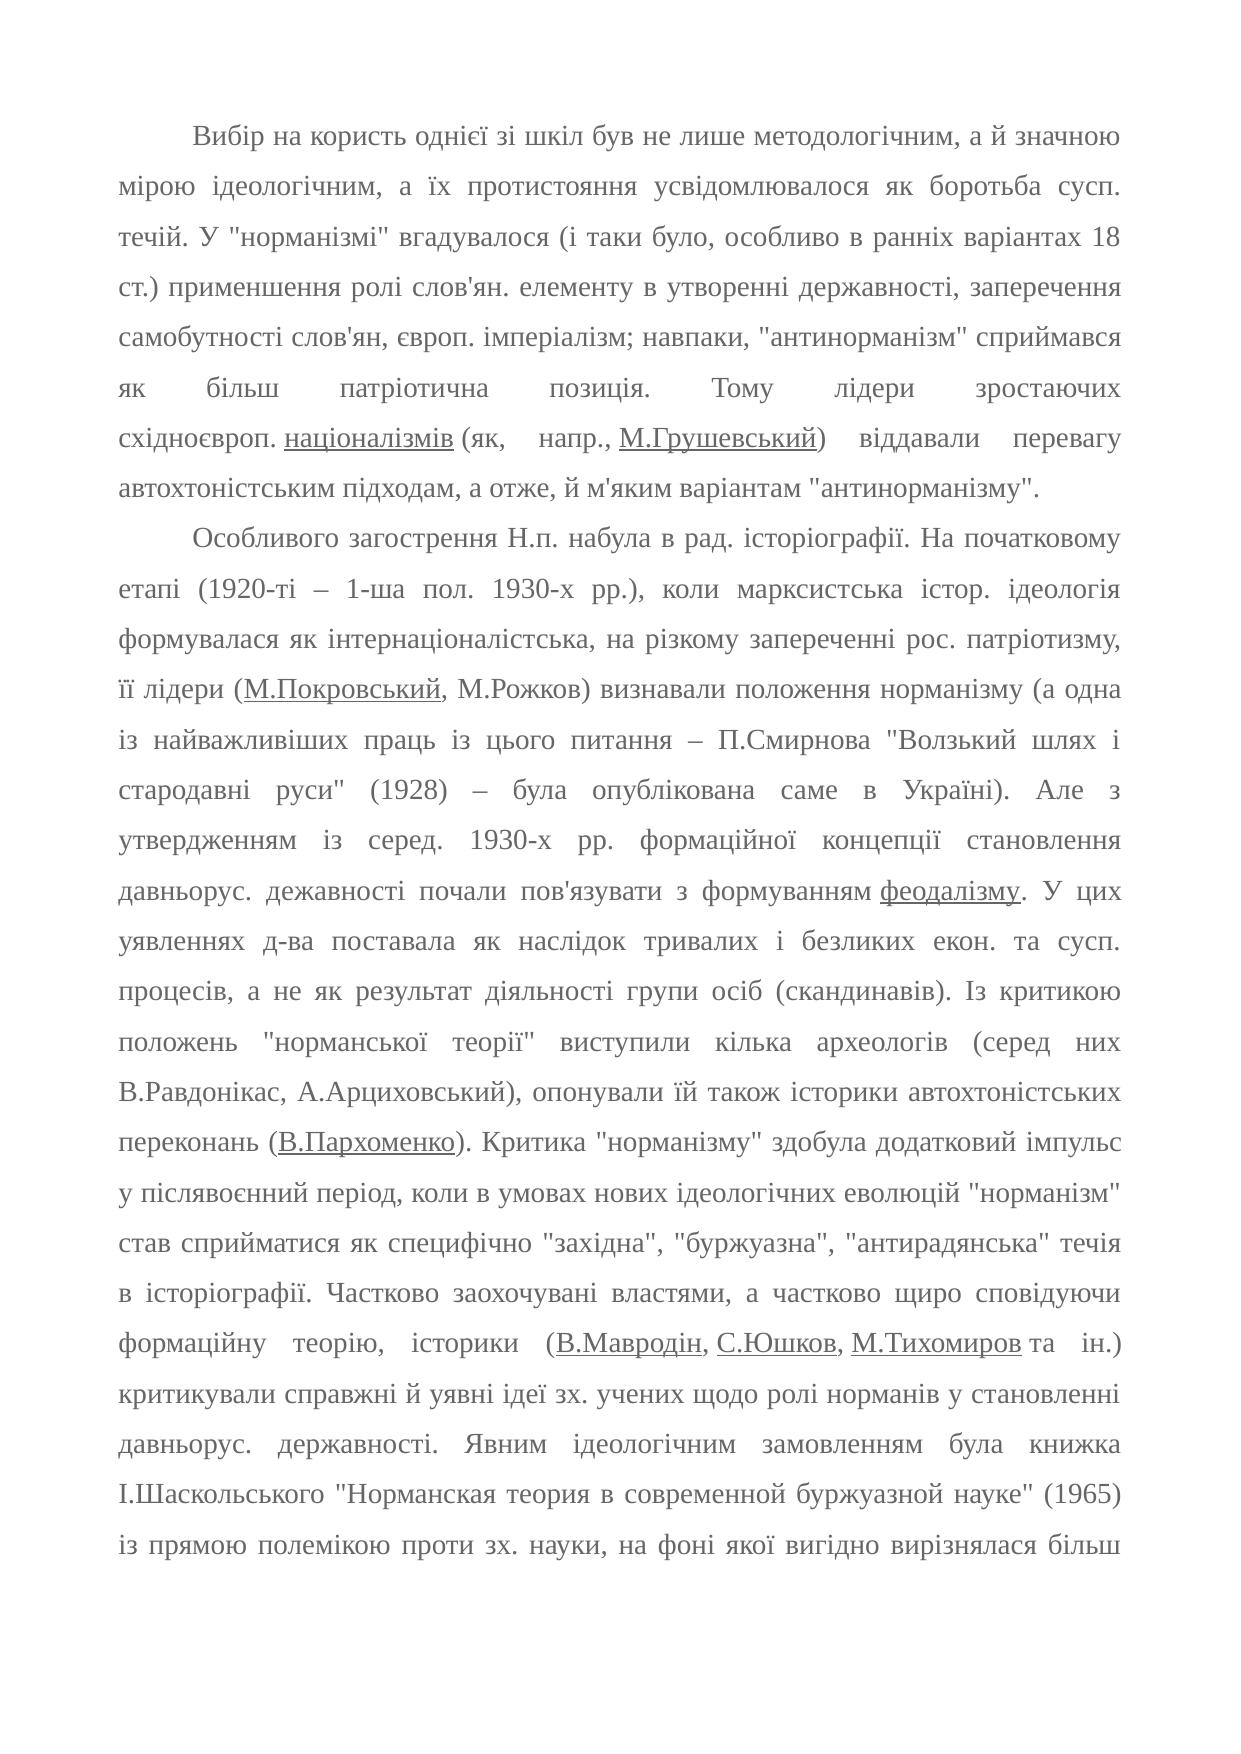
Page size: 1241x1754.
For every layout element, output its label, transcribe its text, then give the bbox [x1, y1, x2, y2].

text Особливого загострення Н.п. набула в рад. історіографії. На початковому етапі (1920-ті – 1-ша пол. 1930-х рр.), коли марксистська істор. ідеологія формувалася як інтернаціоналістська, на різкому запереченні рос. патріотизму, її лідери (М.Покровський, М.Рожков) визнавали положення норманізму (а одна із найважливіших праць із цього питання – П.Смирнова "Волзький шлях і стародавні руси" (1928) – була опублікована саме в Україні). Але з утвердженням із серед. 1930-х рр. формаційної концепції становлення давньорус. дежавності почали пов'язувати з формуванням феодалізму. У цих уявленнях д-ва поставала як наслідок тривалих і безликих екон. та сусп. процесів, а не як результат діяльності групи осіб (скандинавів). Із критикою положень "норманської теорії" виступили кілька археологів (серед них В.Равдонікас, А.Арциховський), опонували їй також історики автохтоністських переконань (В.Пархоменко). Критика "норманізму" здобула додатковий імпульс у післявоєнний період, коли в умовах нових ідеологічних еволюцій "норманізм" став сприйматися як специфічно "західна", "буржуазна", "антирадянська" течія в історіографії. Частково заохочувані властями, а частково щиро сповідуючи формаційну теорію, історики (В.Мавродін, С.Юшков, М.Тихомиров та ін.) критикували справжні й уявні ідеї зх. учених щодо ролі норманів у становленні давньорус. державності. Явним ідеологічним замовленням була книжка І.Шаскольського "Норманская теория в современной буржуазной науке" (1965) із прямою полемікою проти зх. науки, на фоні якої вигідно вирізнялася більш [118, 521, 1122, 1560]
text Вибір на користь однієї зі шкіл був не лише методологічним, а й значною мірою ідеологічним, а їх протистояння усвідомлювалося як боротьба сусп. течій. У "норманізмі" вгадувалося (і таки було, особливо в ранніх варіантах 18 ст.) применшення ролі слов'ян. елементу в утворенні державності, заперечення самобутності слов'ян, європ. імперіалізм; навпаки, "антинорманізм" сприймався як більш патріотична позиція. Тому лідери зростаючих східноєвроп. націоналізмів (як, напр., М.Грушевський) віддавали перевагу автохтоністським підходам, а отже, й м'яким варіантам "антинорманізму". [118, 118, 1122, 504]
